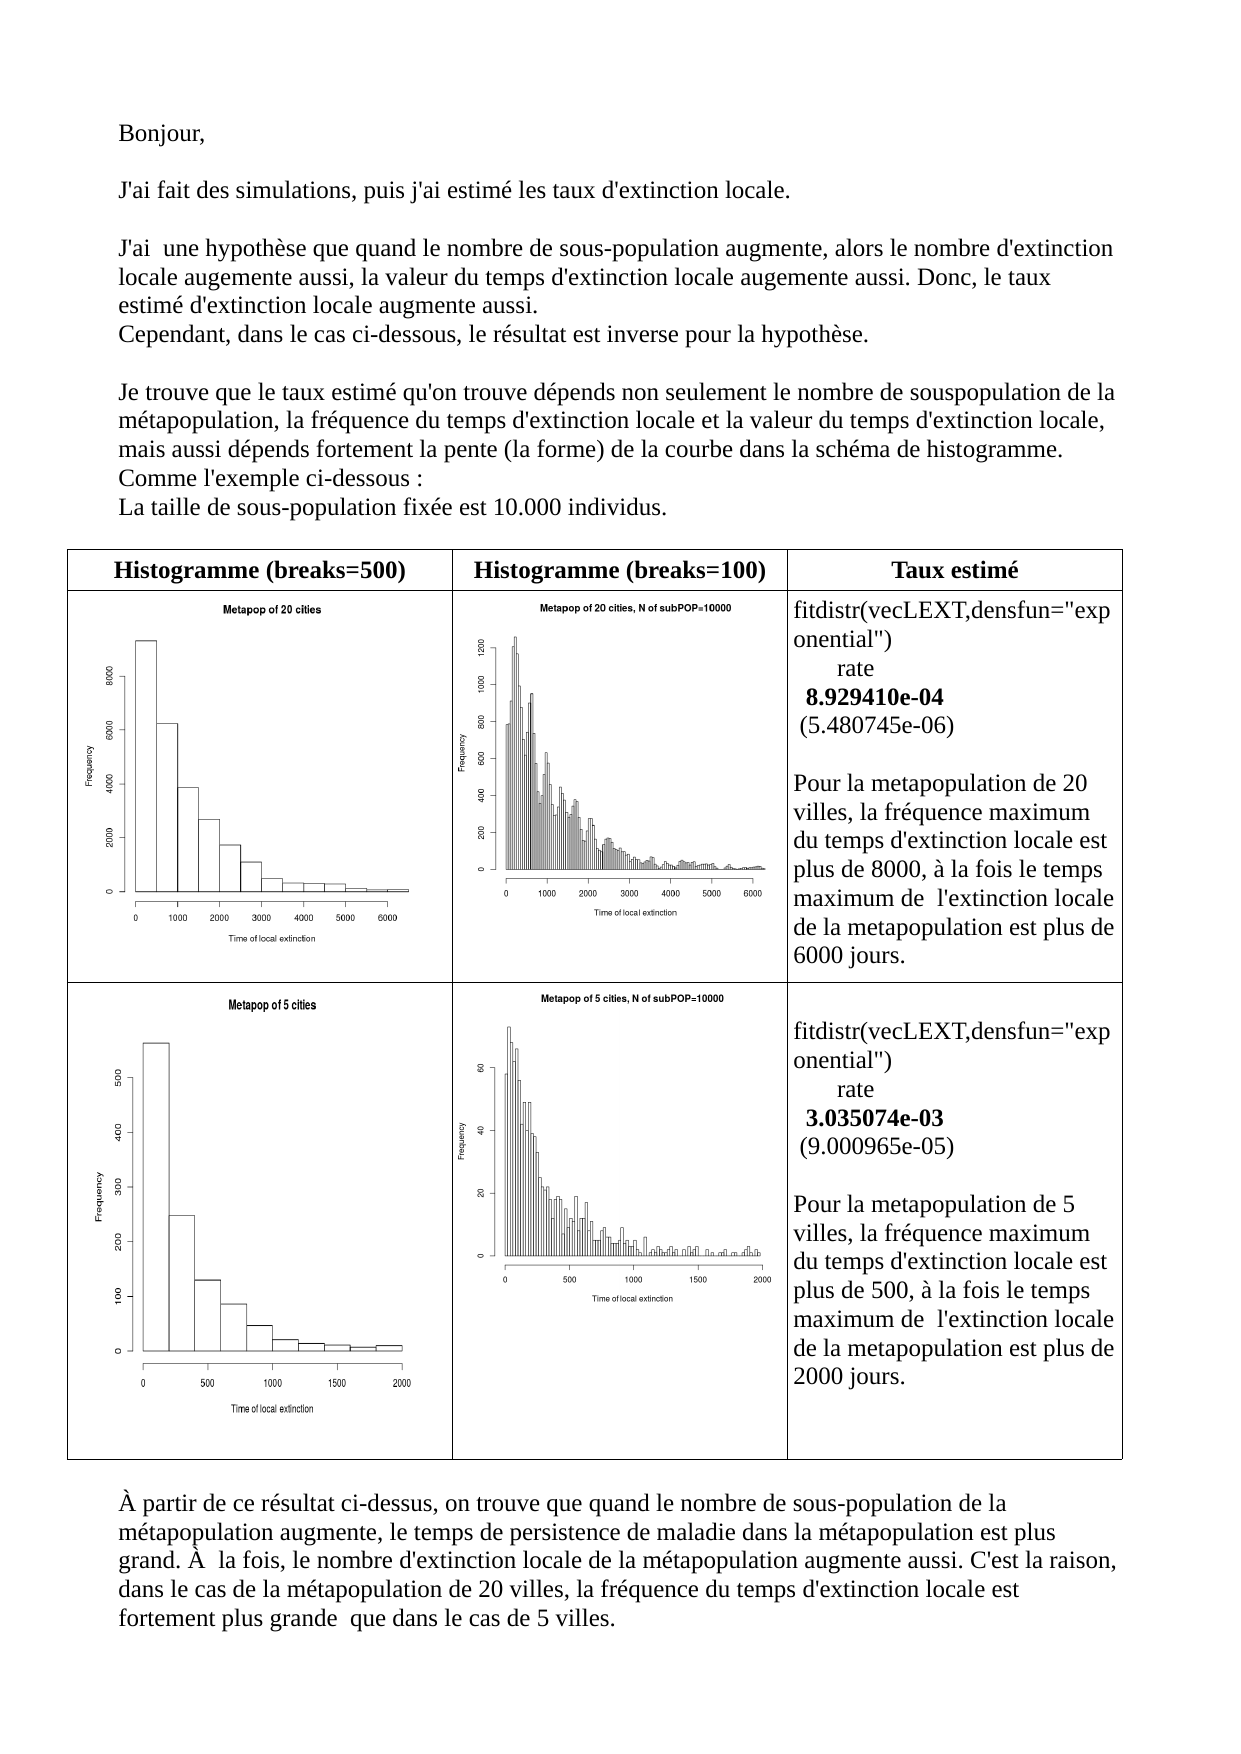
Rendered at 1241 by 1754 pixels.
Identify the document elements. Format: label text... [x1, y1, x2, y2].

picture [458, 595, 782, 924]
table_header Taux estimé [788, 550, 1122, 590]
text Comme l'exemple ci-dessous : [118, 463, 1122, 492]
picture [95, 987, 424, 1425]
table_cell [68, 1425, 452, 1459]
text La taille de sous-population fixée est 10.000 individus. [118, 492, 1122, 521]
picture [84, 595, 435, 948]
table_cell [68, 591, 452, 982]
table_cell [68, 983, 452, 1424]
table_cell [453, 983, 787, 1459]
text À partir de ce résultat ci-dessus, on trouve que quand le nombre de sous-population de la métapopulation augmente, le temps de persistence de maladie dans la métapopulation est plus grand. À la fois, le nombre d'extinction locale de la métapopulation augmente aussi. C'est la raison, dans le cas de la métapopulation de 20 villes, la fréquence du temps d'extinction locale est fortement plus grande que dans le cas de 5 villes. [118, 1488, 1122, 1632]
text Cependant, dans le cas ci-dessous, le résultat est inverse pour la hypothèse. [118, 319, 1122, 348]
text J'ai fait des simulations, puis j'ai estimé les taux d'extinction locale. [118, 176, 1122, 204]
table_cell fitdistr(vecLEXT,densfun="exponential") rate 8.929410e-04 (5.480745e-06) Pour la metapopulation de 20 villes, la fréquence maximum du temps d'extinction locale est plus de 8000, à la fois le temps maximum de l'extinction locale de la metapopulation est plus de 6000 jours. [788, 591, 1122, 982]
text Je trouve que le taux estimé qu'on trouve dépends non seulement le nombre de souspopulation de la métapopulation, la fréquence du temps d'extinction locale et la valeur du temps d'extinction locale, mais aussi dépends fortement la pente (la forme) de la courbe dans la schéma de histogramme. [118, 377, 1122, 463]
table_cell fitdistr(vecLEXT,densfun="exponential") rate 3.035074e-03 (9.000965e-05) Pour la metapopulation de 5 villes, la fréquence maximum du temps d'extinction locale est plus de 500, à la fois le temps maximum de l'extinction locale de la metapopulation est plus de 2000 jours. [788, 983, 1122, 1459]
table_header Histogramme (breaks=500) [68, 550, 452, 590]
picture [458, 987, 782, 1308]
text Bonjour, [118, 118, 1122, 147]
text J'ai une hypothèse que quand le nombre de sous-population augmente, alors le nombre d'extinction locale augemente aussi, la valeur du temps d'extinction locale augemente aussi. Donc, le taux estimé d'extinction locale augmente aussi. [118, 233, 1122, 319]
table_cell [453, 591, 787, 982]
table_header Histogramme (breaks=100) [453, 550, 787, 590]
